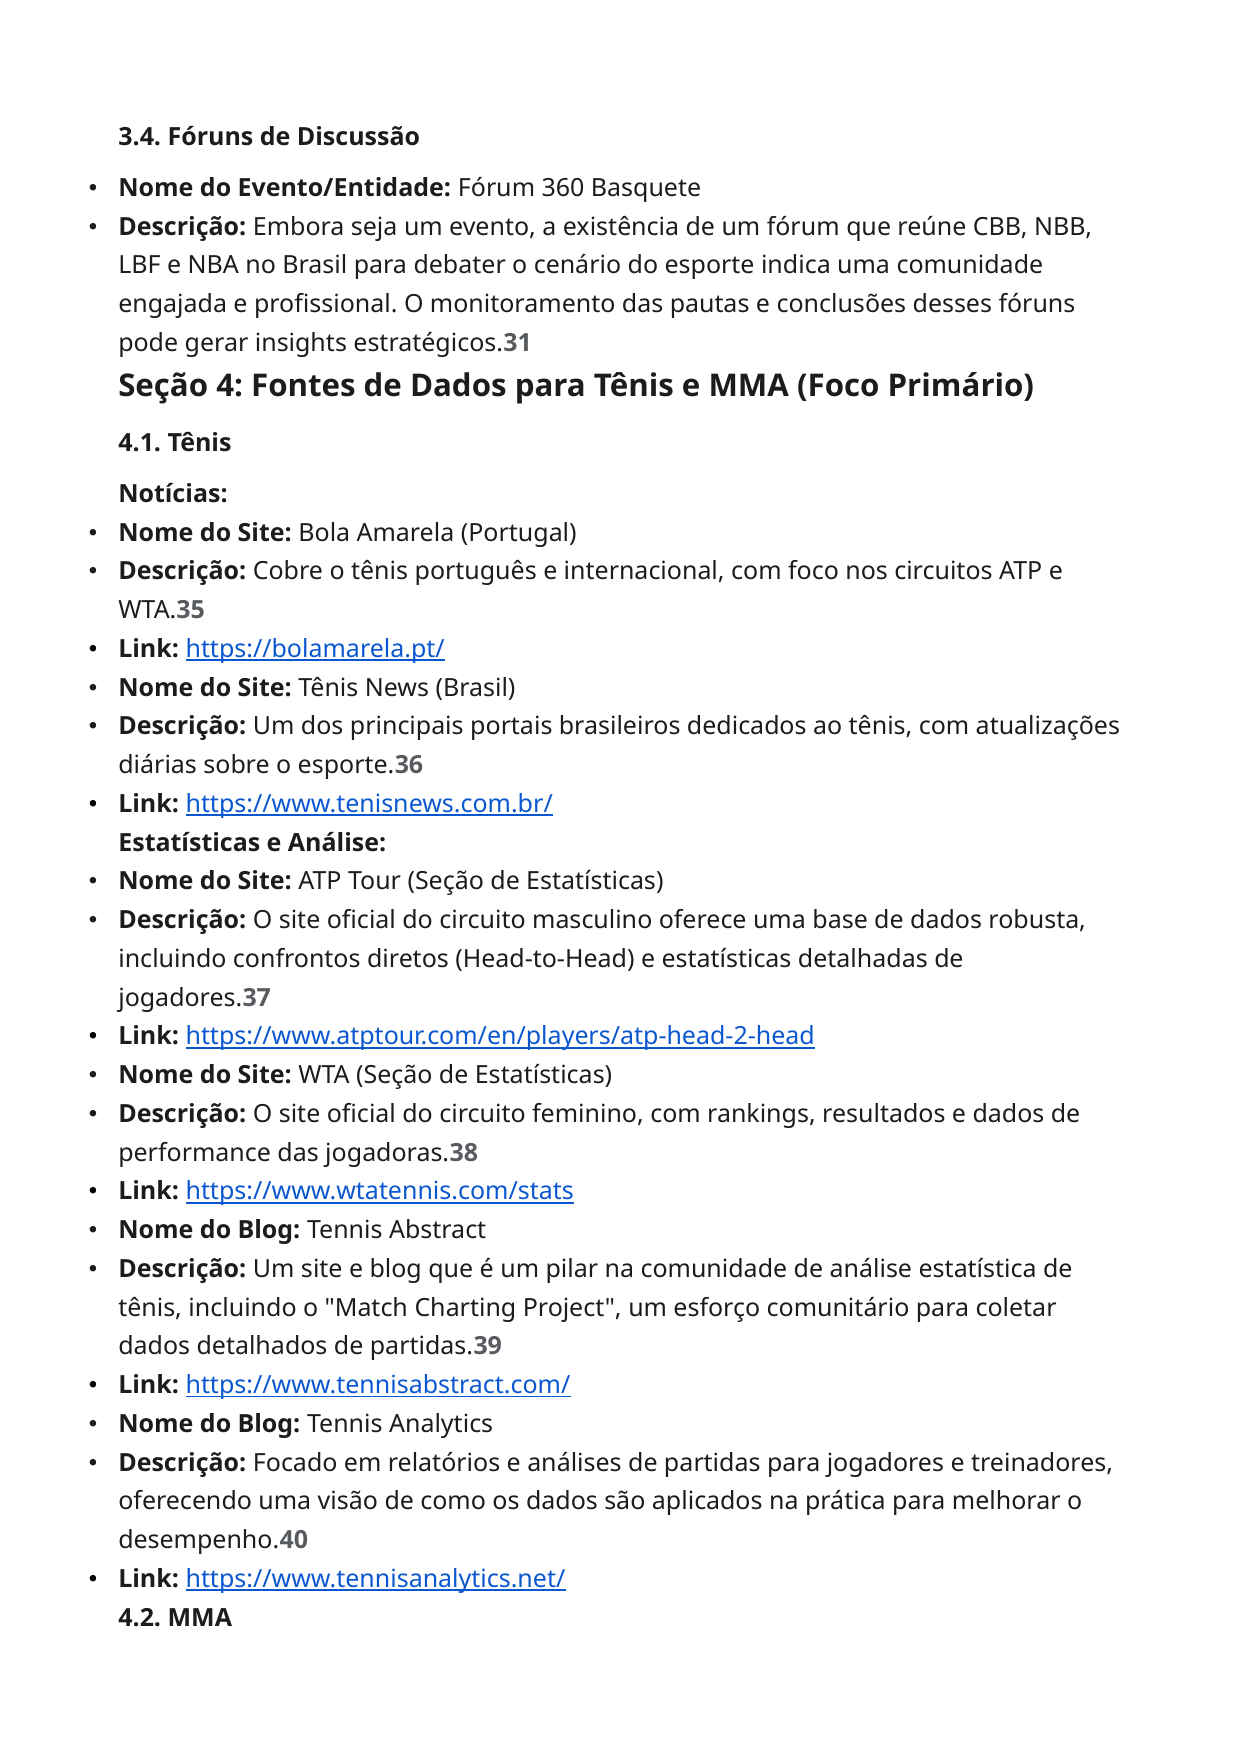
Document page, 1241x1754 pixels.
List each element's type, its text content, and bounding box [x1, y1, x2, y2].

list Nome do Site: WTA (Seção de Estatísticas) [118, 1057, 1122, 1091]
list Link: https://www.tenisnews.com.br/ [118, 785, 1122, 819]
text Notícias: [118, 475, 1122, 509]
list Nome do Site: Bola Amarela (Portugal) [118, 514, 1122, 548]
list Descrição: O site oficial do circuito feminino, com rankings, resultados e dados de performance das jogadoras.38 [118, 1095, 1122, 1168]
list Descrição: Um site e blog que é um pilar na comunidade de análise estatística de tênis, incluindo o "Match Charting Project", um esforço comunitário para coletar dados detalhados de partidas.39 [118, 1250, 1122, 1362]
text Estatísticas e Análise: [118, 824, 1122, 858]
list Nome do Blog: Tennis Abstract [118, 1212, 1122, 1246]
list Descrição: Embora seja um evento, a existência de um fórum que reúne CBB, NBB, LBF e NBA no Brasil para debater o cenário do esporte indica uma comunidade engajada e profissional. O monitoramento das pautas e conclusões desses fóruns pode gerar insights estratégicos.31 [118, 208, 1122, 358]
list Descrição: Cobre o tênis português e internacional, com foco nos circuitos ATP e WTA.35 [118, 553, 1122, 626]
list Link: https://www.tennisanalytics.net/ [118, 1560, 1122, 1594]
list Link: https://www.atptour.com/en/players/atp-head-2-head [118, 1018, 1122, 1052]
list Descrição: Um dos principais portais brasileiros dedicados ao tênis, com atualizações diárias sobre o esporte.36 [118, 708, 1122, 781]
subtitle 3.4. Fóruns de Discussão [118, 118, 1122, 152]
subtitle Seção 4: Fontes de Dados para Tênis e MMA (Foco Primário) [118, 363, 1122, 406]
list Nome do Site: ATP Tour (Seção de Estatísticas) [118, 863, 1122, 897]
list Nome do Evento/Entidade: Fórum 360 Basquete [118, 169, 1122, 203]
list Link: https://bolamarela.pt/ [118, 630, 1122, 664]
subtitle 4.2. MMA [118, 1599, 1122, 1633]
list Link: https://www.wtatennis.com/stats [118, 1173, 1122, 1207]
list Descrição: O site oficial do circuito masculino oferece uma base de dados robusta, incluindo confrontos diretos (Head-to-Head) e estatísticas detalhadas de jogadores.37 [118, 902, 1122, 1013]
list Nome do Site: Tênis News (Brasil) [118, 669, 1122, 703]
subtitle 4.1. Tênis [118, 424, 1122, 458]
list Link: https://www.tennisabstract.com/ [118, 1367, 1122, 1401]
list Descrição: Focado em relatórios e análises de partidas para jogadores e treinadores, oferecendo uma visão de como os dados são aplicados na prática para melhorar o desempenho.40 [118, 1444, 1122, 1556]
list Nome do Blog: Tennis Analytics [118, 1405, 1122, 1439]
